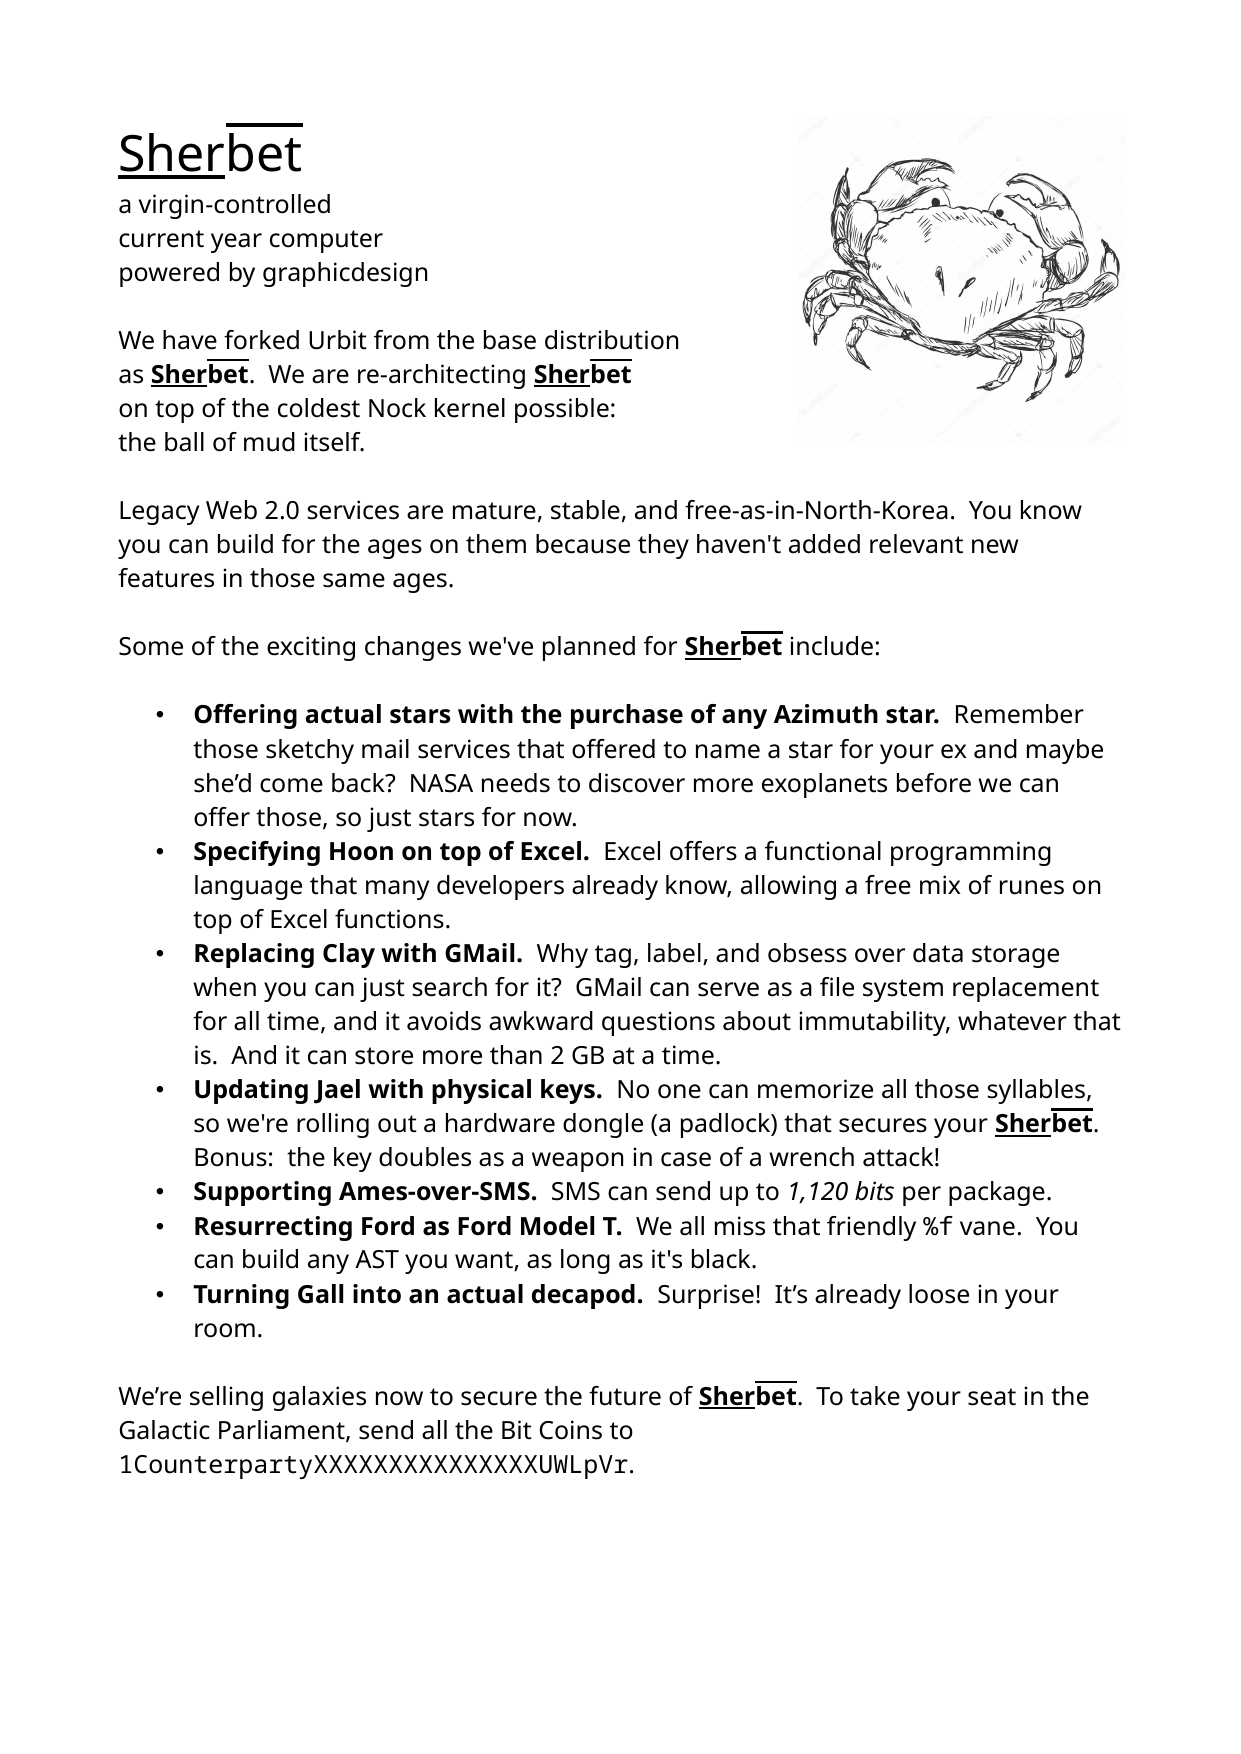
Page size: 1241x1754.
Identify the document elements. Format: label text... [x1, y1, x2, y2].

list Updating Jael with physical keys. No one can memorize all those syllables, so we're rolling out a hardware dongle (a padlock) that secures your Sherbet. Bonus: the key doubles as a weapon in case of a wrench attack! [156, 1072, 1122, 1174]
text powered by graphicdesign [118, 254, 797, 288]
list Supporting Ames-over-SMS. SMS can send up to 1,120 bits per package. [156, 1174, 1122, 1208]
text Some of the exciting changes we've planned for Sherbet include: [118, 629, 1122, 663]
text as Sherbet. We are re-architecting Sherbet [118, 357, 797, 391]
text We have forked Urbit from the base distribution [118, 322, 797, 357]
text the ball of mud itself. [118, 425, 1122, 459]
text We’re selling galaxies now to secure the future of Sherbet. To take your seat in the Galactic Parliament, send all the Bit Coins to 1CounterpartyXXXXXXXXXXXXXXXUWLpVr. [118, 1378, 1122, 1481]
list Resurrecting Ford as Ford Model T. We all miss that friendly %f vane. You can build any AST you want, as long as it's black. [156, 1208, 1122, 1276]
list Offering actual stars with the purchase of any Azimuth star. Remember those sketchy mail services that offered to name a star for your ex and maybe she’d come back? NASA needs to discover more exoplanets before we can offer those, so just stars for now. [156, 697, 1122, 833]
text on top of the coldest Nock kernel possible: [118, 391, 797, 425]
list Turning Gall into an actual decapod. Surprise! It’s already loose in your room. [156, 1276, 1122, 1344]
list Specifying Hoon on top of Excel. Excel offers a functional programming language that many developers already know, allowing a free mix of runes on top of Excel functions. [156, 833, 1122, 936]
picture [797, 116, 1125, 444]
text Legacy Web 2.0 services are mature, stable, and free-as-in-North-Korea. You know you can build for the ages on them because they haven't added relevant new features in those same ages. [118, 493, 1122, 595]
text Sherbet [118, 118, 797, 186]
text a virgin-controlled [118, 186, 797, 220]
list Replacing Clay with GMail. Why tag, label, and obsess over data storage when you can just search for it? GMail can serve as a file system replacement for all time, and it avoids awkward questions about immutability, whatever that is. And it can store more than 2 GB at a time. [156, 936, 1122, 1072]
text current year computer [118, 220, 797, 254]
